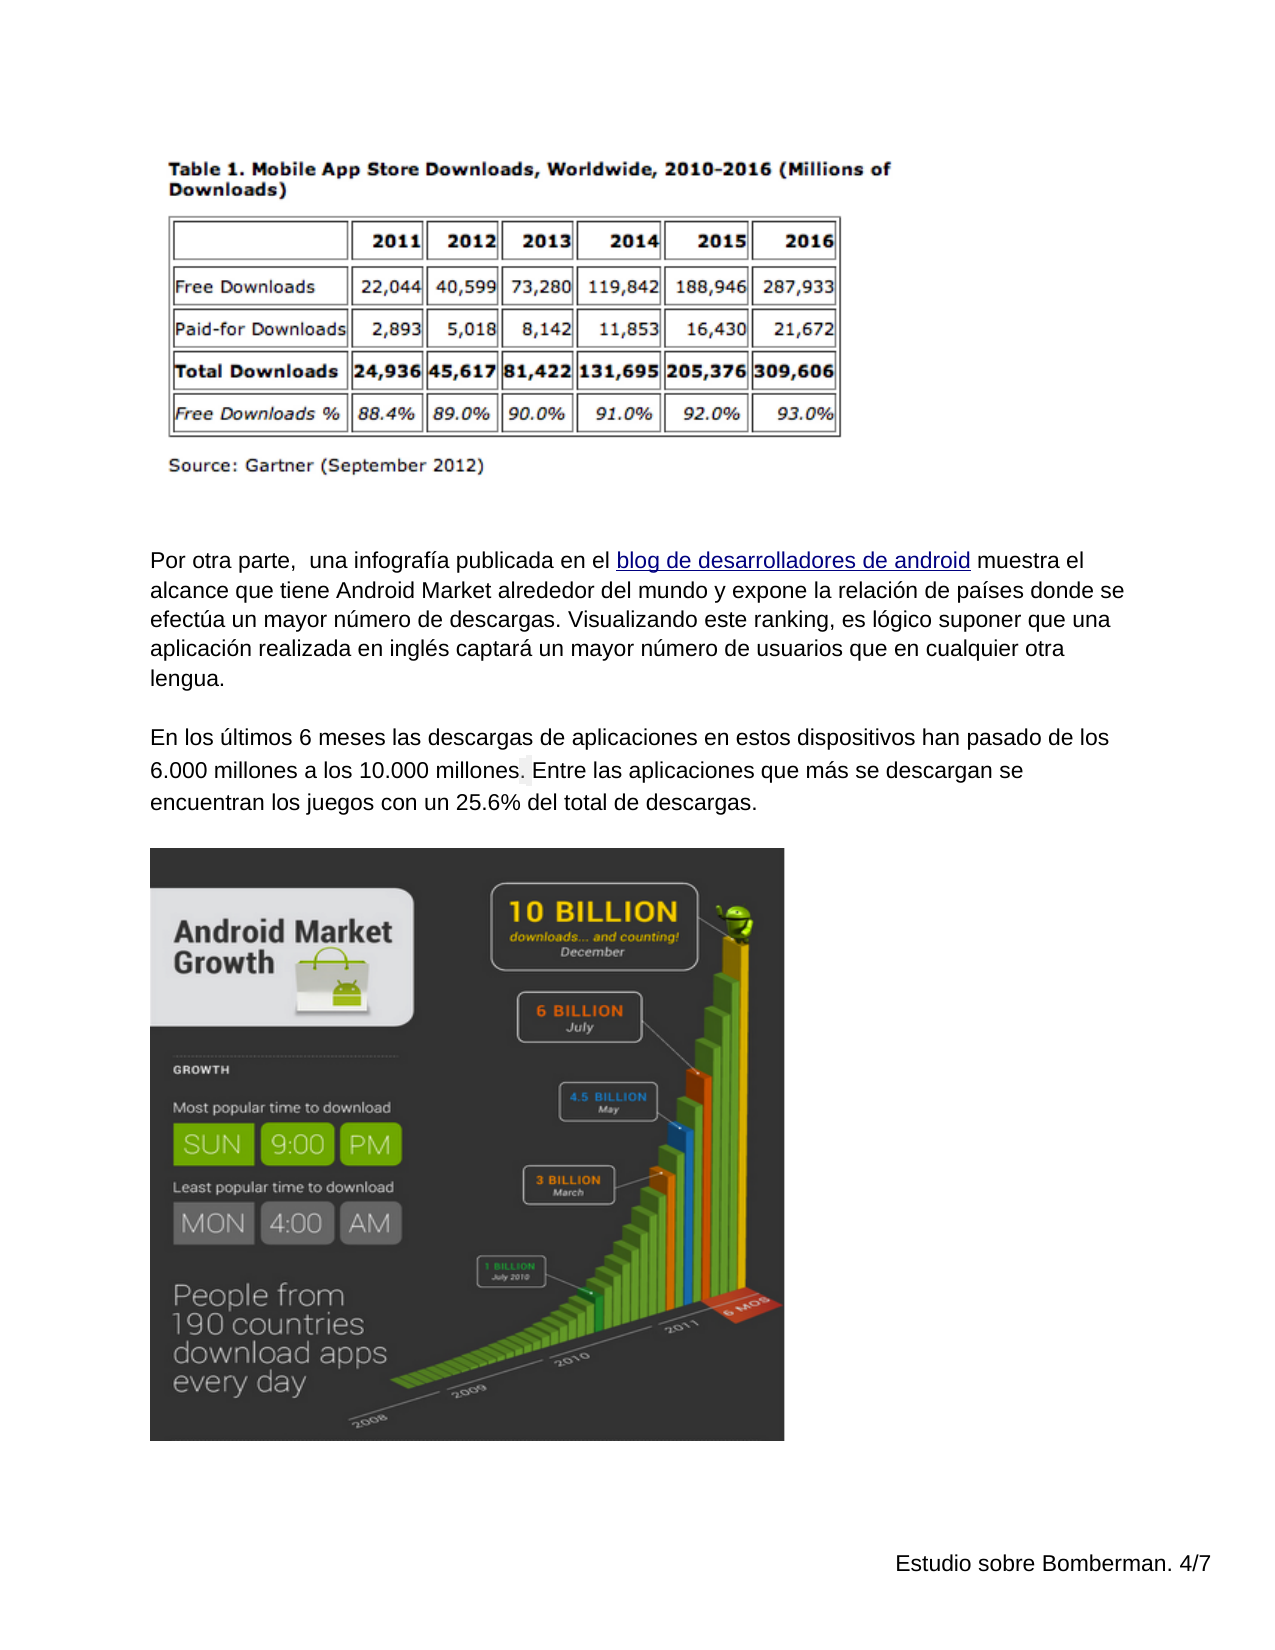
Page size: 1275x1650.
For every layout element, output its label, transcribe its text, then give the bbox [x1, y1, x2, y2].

text En los últimos 6 meses las descargas de aplicaciones en estos dispositivos han pasado de los 6.000 millones a los 10.000 millones. Entre las aplicaciones que más se descargan se encuentran los juegos con un 25.6% del total de descargas. [150, 724, 1125, 815]
picture [150, 848, 786, 1441]
text Por otra parte, una infografía publicada en el blog de desarrolladores de android muestra el alcance que tiene Android Market alrededor del mundo y expone la relación de países donde se efectúa un mayor número de descargas. Visualizando este ranking, es lógico suponer que una aplicación realizada en inglés captará un mayor número de usuarios que en cualquier otra lengua. [150, 548, 1125, 691]
picture [150, 150, 935, 489]
